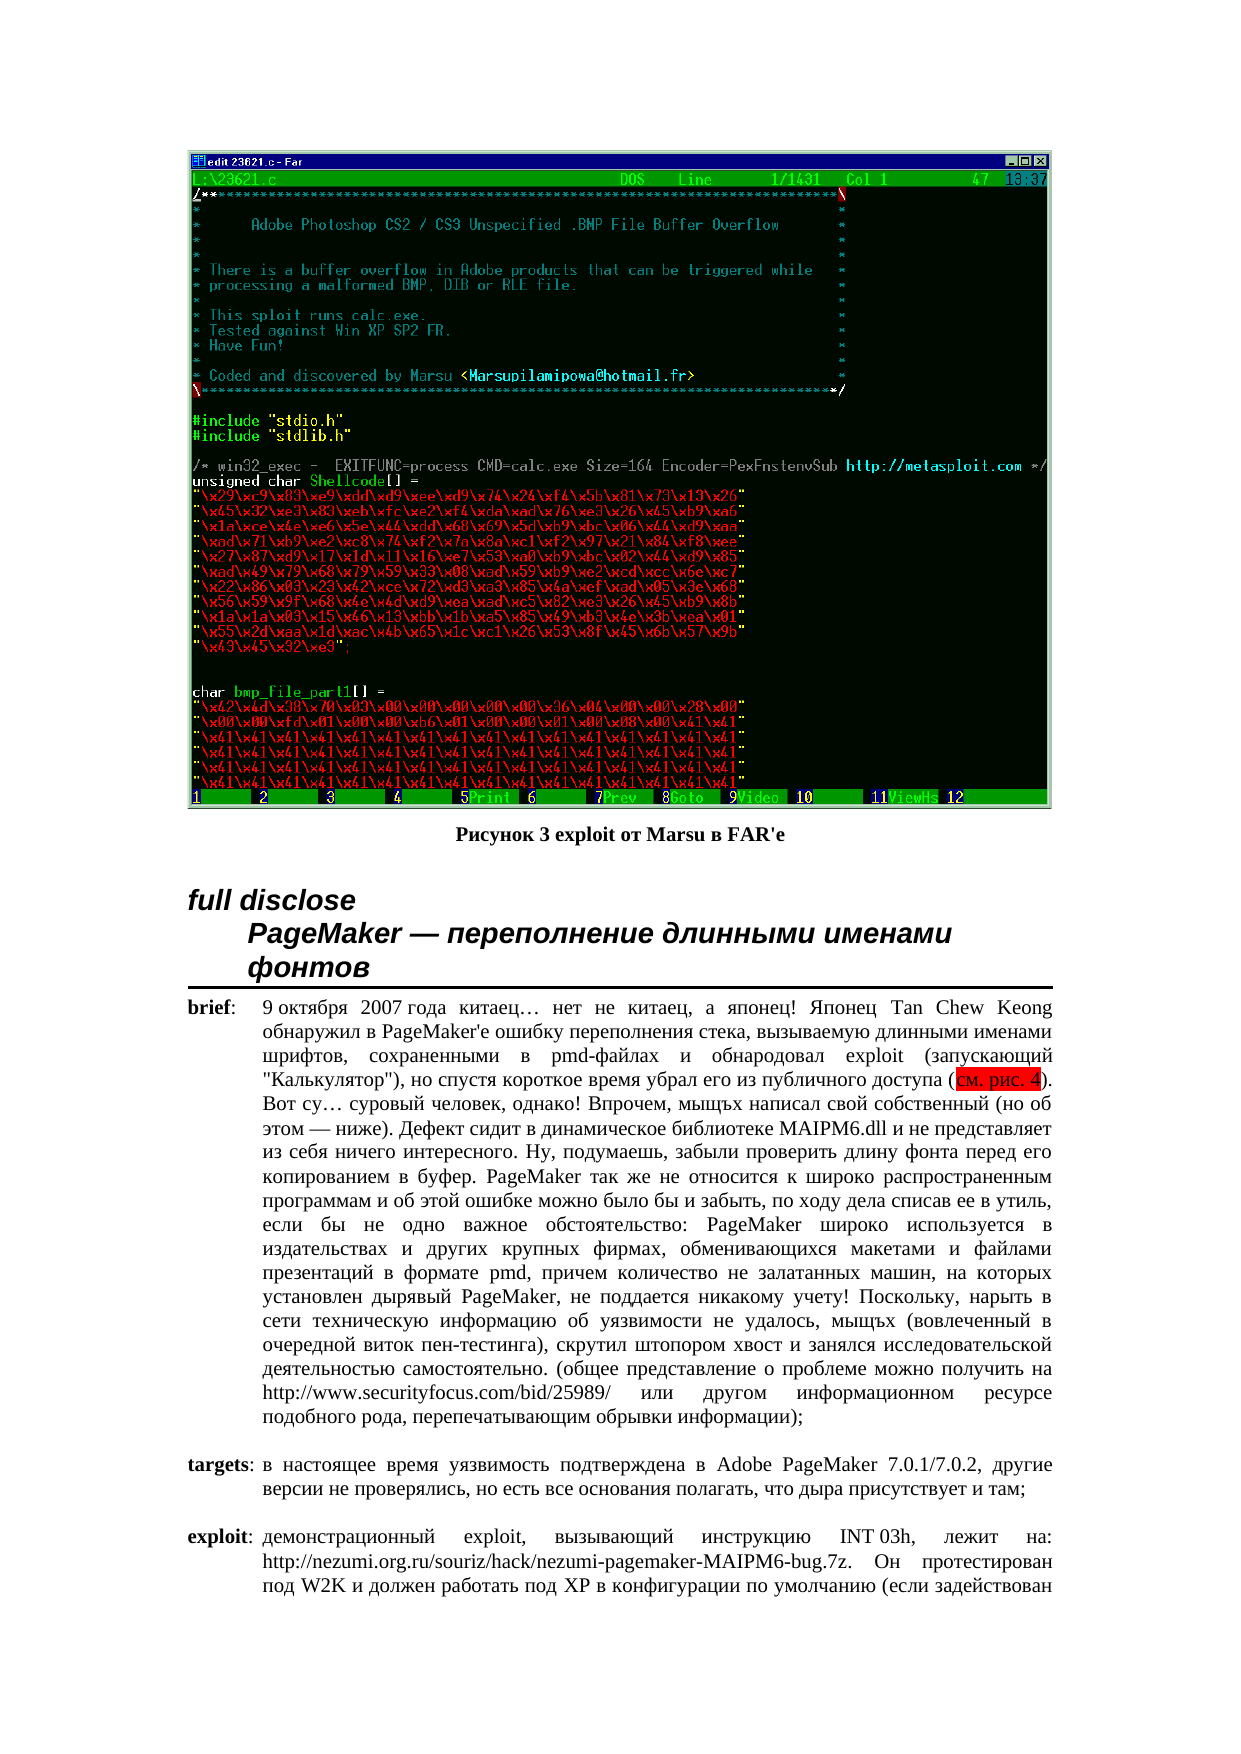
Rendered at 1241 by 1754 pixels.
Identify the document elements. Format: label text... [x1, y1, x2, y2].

subtitle full disclose PageMaker — переполнение длинными именами фонтов [187, 883, 1053, 989]
text brief: 9 октября 2007 года китаец… нет не китаец, а японец! Японец Tan Chew Keong обнаружил в PageMaker'е ошибку переполнения стека, вызываемую длинными именами шрифтов, сохраненными в pmd-файлах и обнародовал exploit (запускающий "Калькулятор"), но спустя короткое время убрал его из публичного доступа (см. рис. 4). Вот су… суровый человек, однако! Впрочем, мыщъх написал свой собственный (но об этом — ниже). Дефект сидит в динамическое библиотеке MAIPM6.dll и не представляет из себя ничего интересного. Ну, подумаешь, забыли проверить длину фонта перед его копированием в буфер. PageMaker так же не относится к широко распространенным программам и об этой ошибке можно было бы и забыть, по ходу дела списав ее в утиль, если бы не одно важное обстоятельство: PageMaker широко используется в издательствах и других крупных фирмах, обменивающихся макетами и файлами презентаций в формате pmd, причем количество не залатанных машин, на которых установлен дырявый PageMaker, не поддается никакому учету! Поскольку, нарыть в сети техническую информацию об уязвимости не удалось, мыщъх (вовлеченный в очередной виток пен-тестинга), скрутил штопором хвост и занялся исследовательской деятельностью самостоятельно. (общее представление о проблеме можно получить на http://www.securityfocus.com/bid/25989/ или другом информационном ресурсе подобного рода, перепечатывающим обрывки информации); [187, 995, 1053, 1428]
text Рисунок 3 exploit от Marsu в FAR'е [187, 821, 1053, 846]
picture [187, 150, 1052, 809]
text exploit: демонстрационный exploit, вызывающий инструкцию INT 03h, лежит на: http://nezumi.org.ru/souriz/hack/nezumi-pagemaker-MAIPM6-bug.7z. Он протестирован под W2K и должен работать под XP в конфигурации по умолчанию (если задействован [187, 1524, 1053, 1597]
text targets: в настоящее время уязвимость подтверждена в Adobe PageMaker 7.0.1/7.0.2, другие версии не проверялись, но есть все основания полагать, что дыра присутствует и там; [187, 1452, 1053, 1500]
